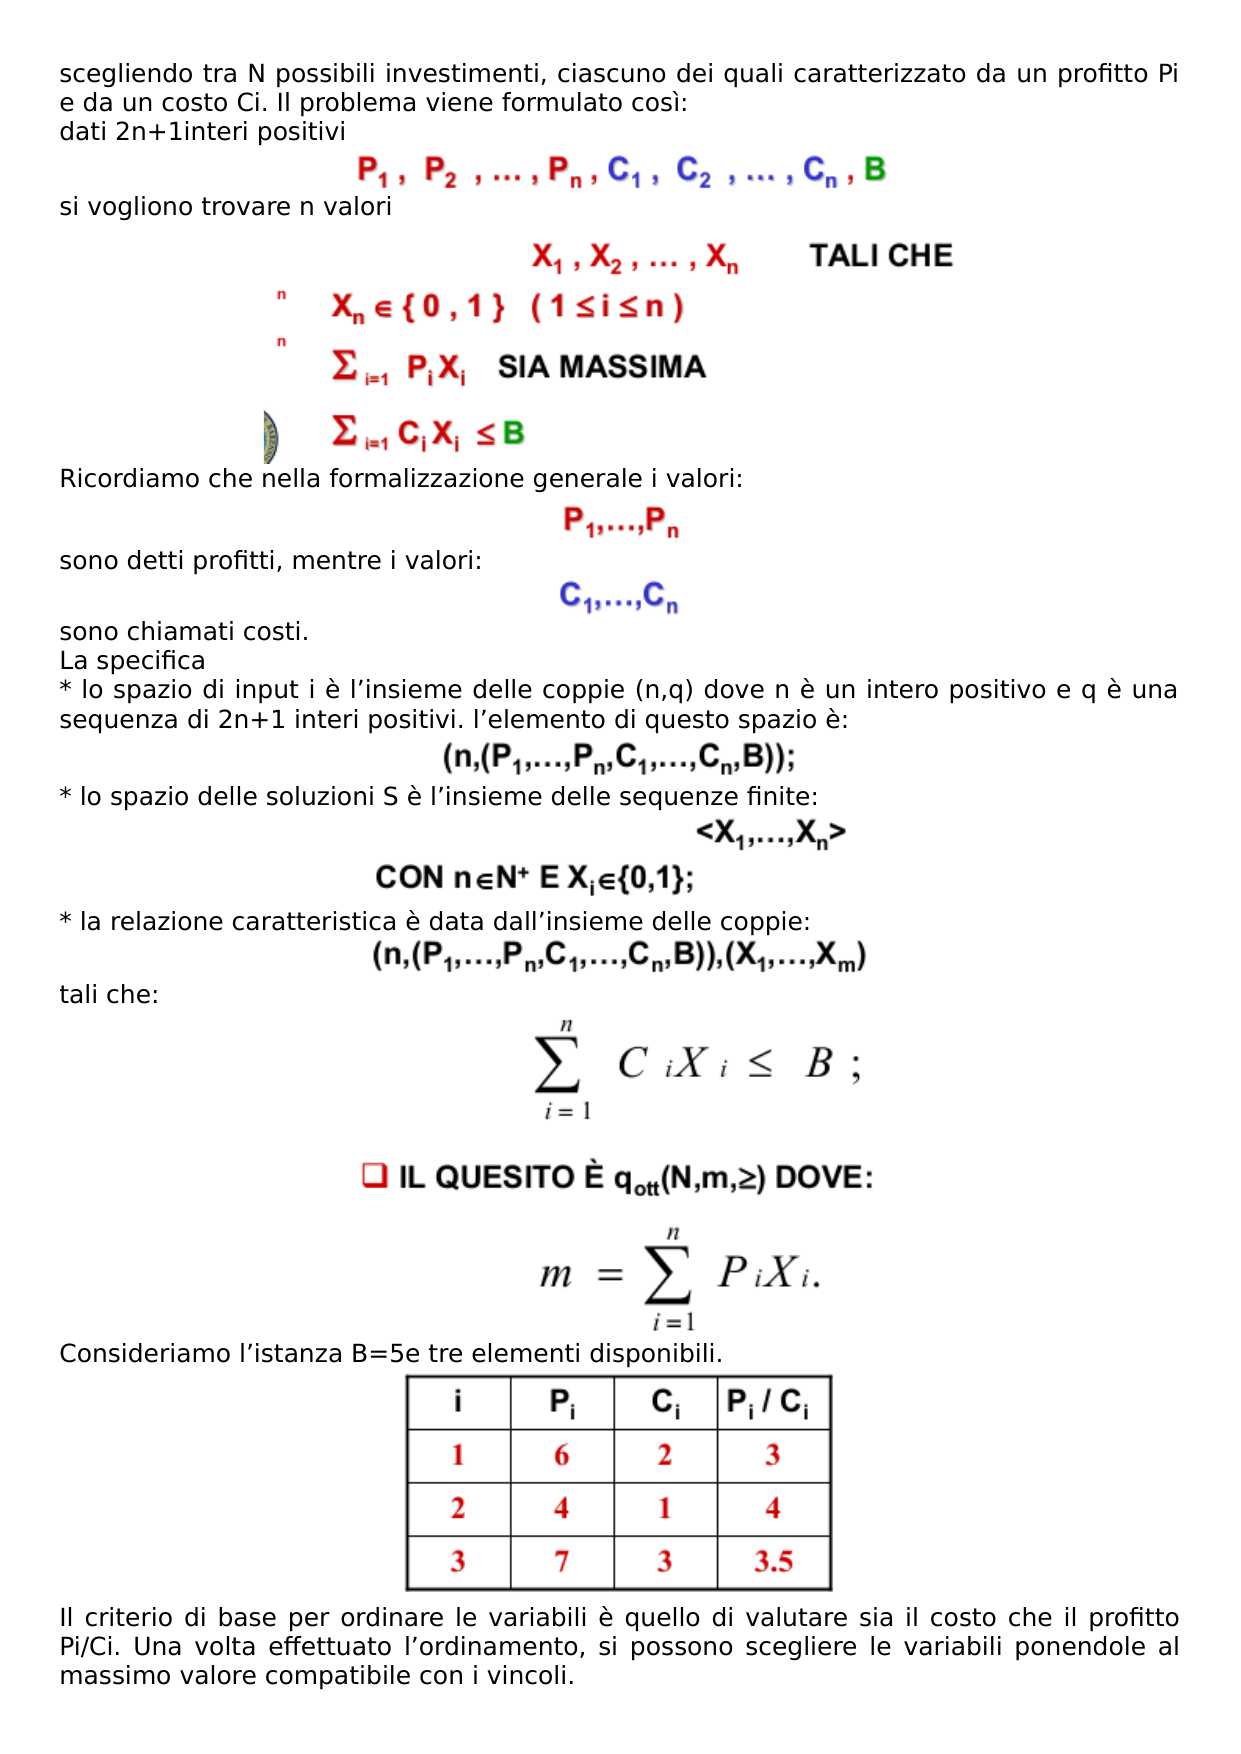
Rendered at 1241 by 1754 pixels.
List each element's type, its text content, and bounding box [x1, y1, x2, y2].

picture [340, 147, 903, 193]
picture [369, 811, 871, 907]
text sono chiamati costi. [59, 575, 1181, 647]
picture [549, 492, 692, 546]
text scegliendo tra N possibili investimenti, ciascuno dei quali caratterizzato da un profitto Pi e da un costo Ci. Il problema viene formulato così: [59, 59, 1181, 117]
text La specifica [59, 647, 1181, 676]
text * lo spazio delle soluzioni S è l’insieme delle sequenze finite: [59, 734, 1181, 812]
picture [363, 936, 877, 980]
text * lo spazio di input i è l’insieme delle coppie (n,q) dove n è un intero positivo e q è una sequenza di 2n+1 interi positivi. l’elemento di questo spazio è: [59, 676, 1181, 734]
picture [346, 1019, 894, 1340]
text Ricordiamo che nella formalizzazione generale i valori: [59, 222, 1181, 493]
text Consideriamo l’istanza B=5e tre elementi disponibili. [59, 1009, 1181, 1369]
text * la relazione caratteristica è data dall’insieme delle coppie: [59, 812, 1181, 936]
picture [263, 221, 977, 464]
text Il criterio di base per ordinare le variabili è quello di valutare sia il costo che il profitto Pi/Ci. Una volta effettuato l’ordinamento, si possono scegliere le variabili ponendole al massimo valore compatibile con i vincoli. [59, 1369, 1181, 1691]
picture [556, 575, 685, 618]
text si vogliono trovare n valori [59, 147, 1181, 222]
picture [396, 1368, 844, 1603]
text tali che: [59, 936, 1181, 1009]
text sono detti profitti, mentre i valori: [59, 493, 1181, 575]
text dati 2n+1interi positivi [59, 117, 1181, 147]
picture [435, 734, 805, 783]
